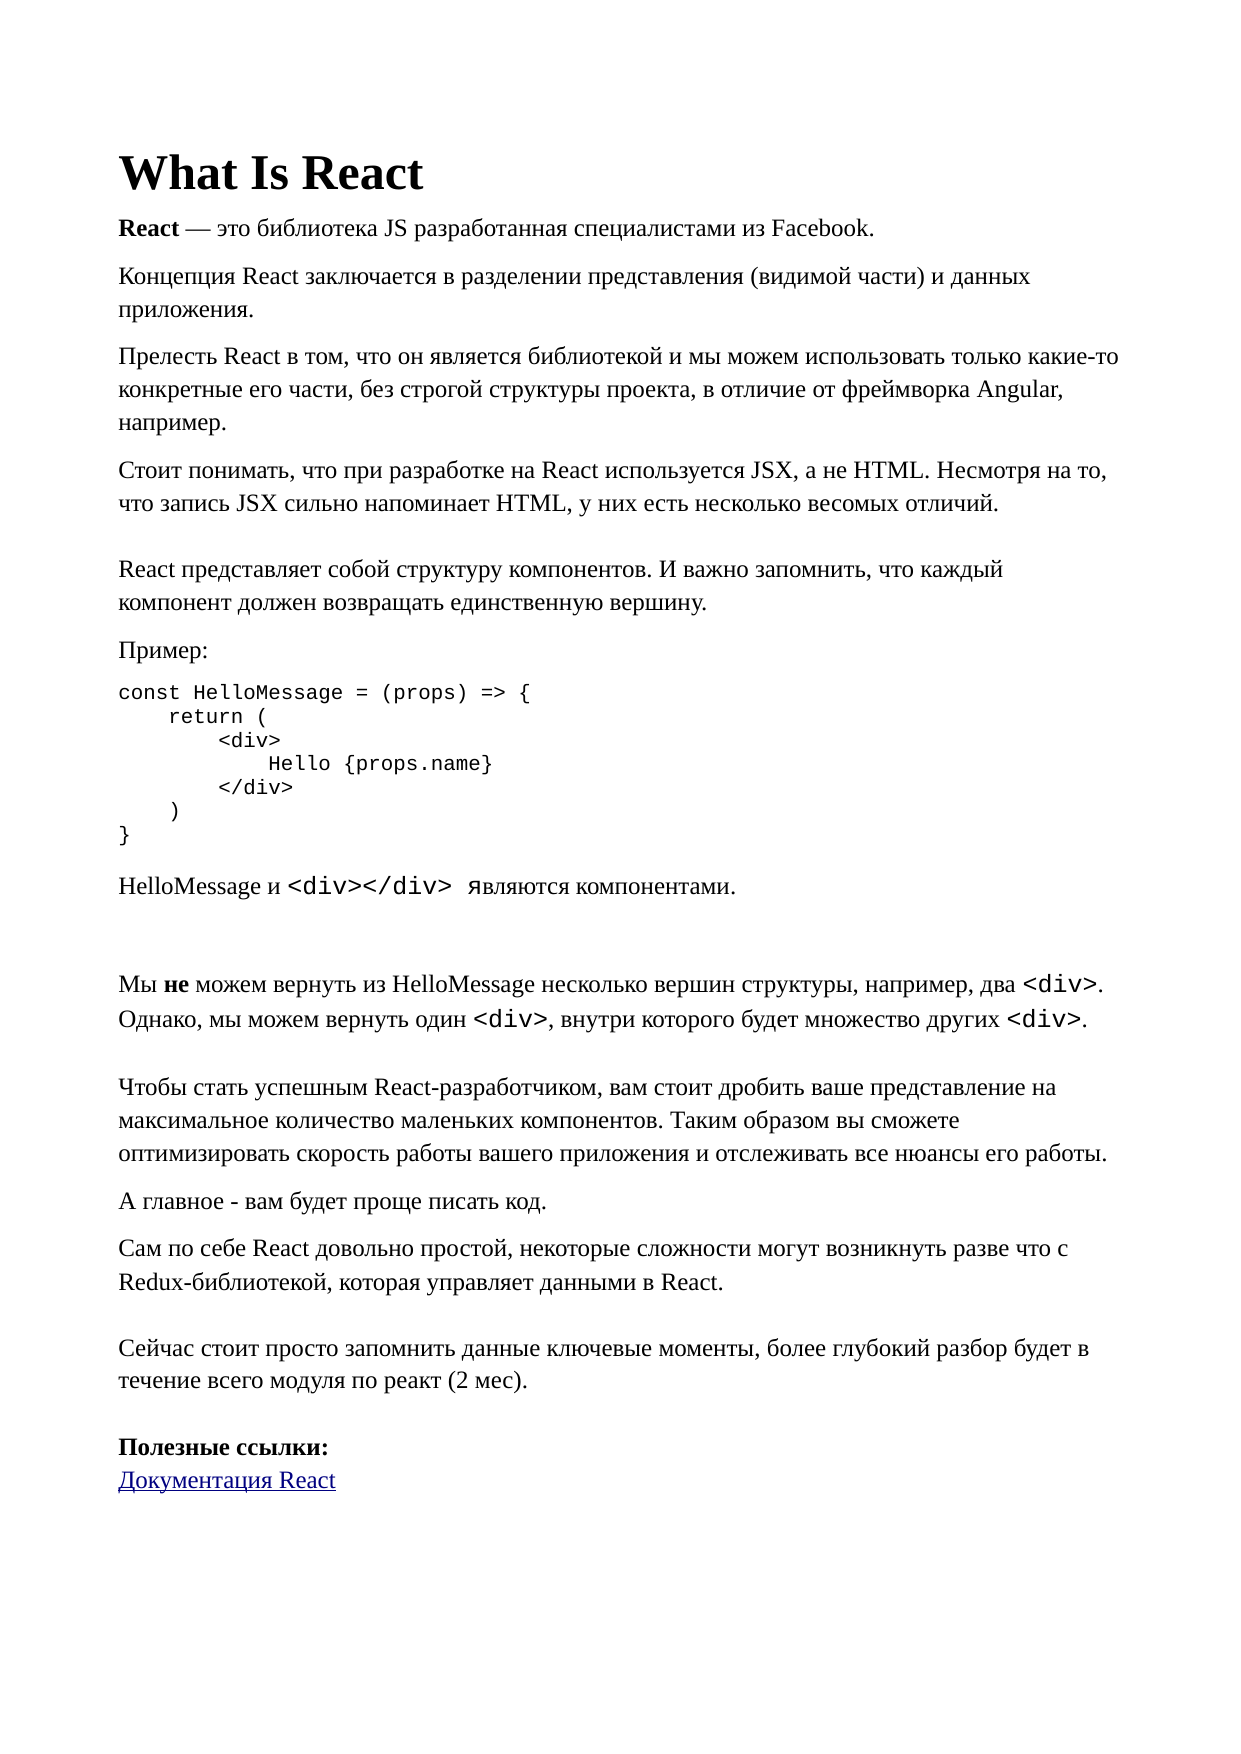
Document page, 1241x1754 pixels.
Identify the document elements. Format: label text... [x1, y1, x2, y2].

text Стоит понимать, что при разработке на React используется JSX, а не HTML. Несмотря на то, что запись JSX сильно напоминает HTML, у них есть несколько весомых отличий. React представляет собой структуру компонентов. И важно запомнить, что каждый компонент должен возвращать единственную вершину. [118, 455, 1122, 616]
text React — это библиотека JS разработанная специалистами из Facebook. [118, 213, 1122, 242]
text ) [118, 801, 1122, 824]
text <div> [118, 729, 1122, 753]
text Пример: [118, 635, 1122, 663]
text </div> [118, 777, 1122, 801]
text Сам по себе React довольно простой, некоторые сложности могут возникнуть разве что с Redux-библиотекой, которая управляет данными в React. Сейчас стоит просто запомнить данные ключевые моменты, более глубокий разбор будет в течение всего модуля по реакт (2 мес). Полезные ссылки: Документация React [118, 1233, 1122, 1493]
text return ( [118, 706, 1122, 729]
subtitle What Is React [118, 143, 1122, 201]
text А главное - вам будет проще писать код. [118, 1186, 1122, 1215]
text Hello {props.name} [118, 753, 1122, 777]
text const HelloMessage = (props) => { [118, 682, 1122, 706]
text Прелесть React в том, что он является библиотекой и мы можем использовать только какие-то конкретные его части, без строгой структуры проекта, в отличие от фреймворка Angular, например. [118, 341, 1122, 436]
text Концепция React заключается в разделении представления (видимой части) и данных приложения. [118, 261, 1122, 322]
text Мы не можем вернуть из HelloMessage несколько вершин структуры, например, два <div>. Однако, мы можем вернуть один <div>, внутри которого будет множество других <div>. Чтобы стать успешным React-разработчиком, вам стоит дробить ваше представление на максимальное количество маленьких компонентов. Таким образом вы сможете оптимизировать скорость работы вашего приложения и отслеживать все нюансы его работы. [118, 969, 1122, 1167]
text HelloMessage и <div></div> являются компонентами. [118, 871, 1122, 902]
text } [118, 824, 1122, 848]
